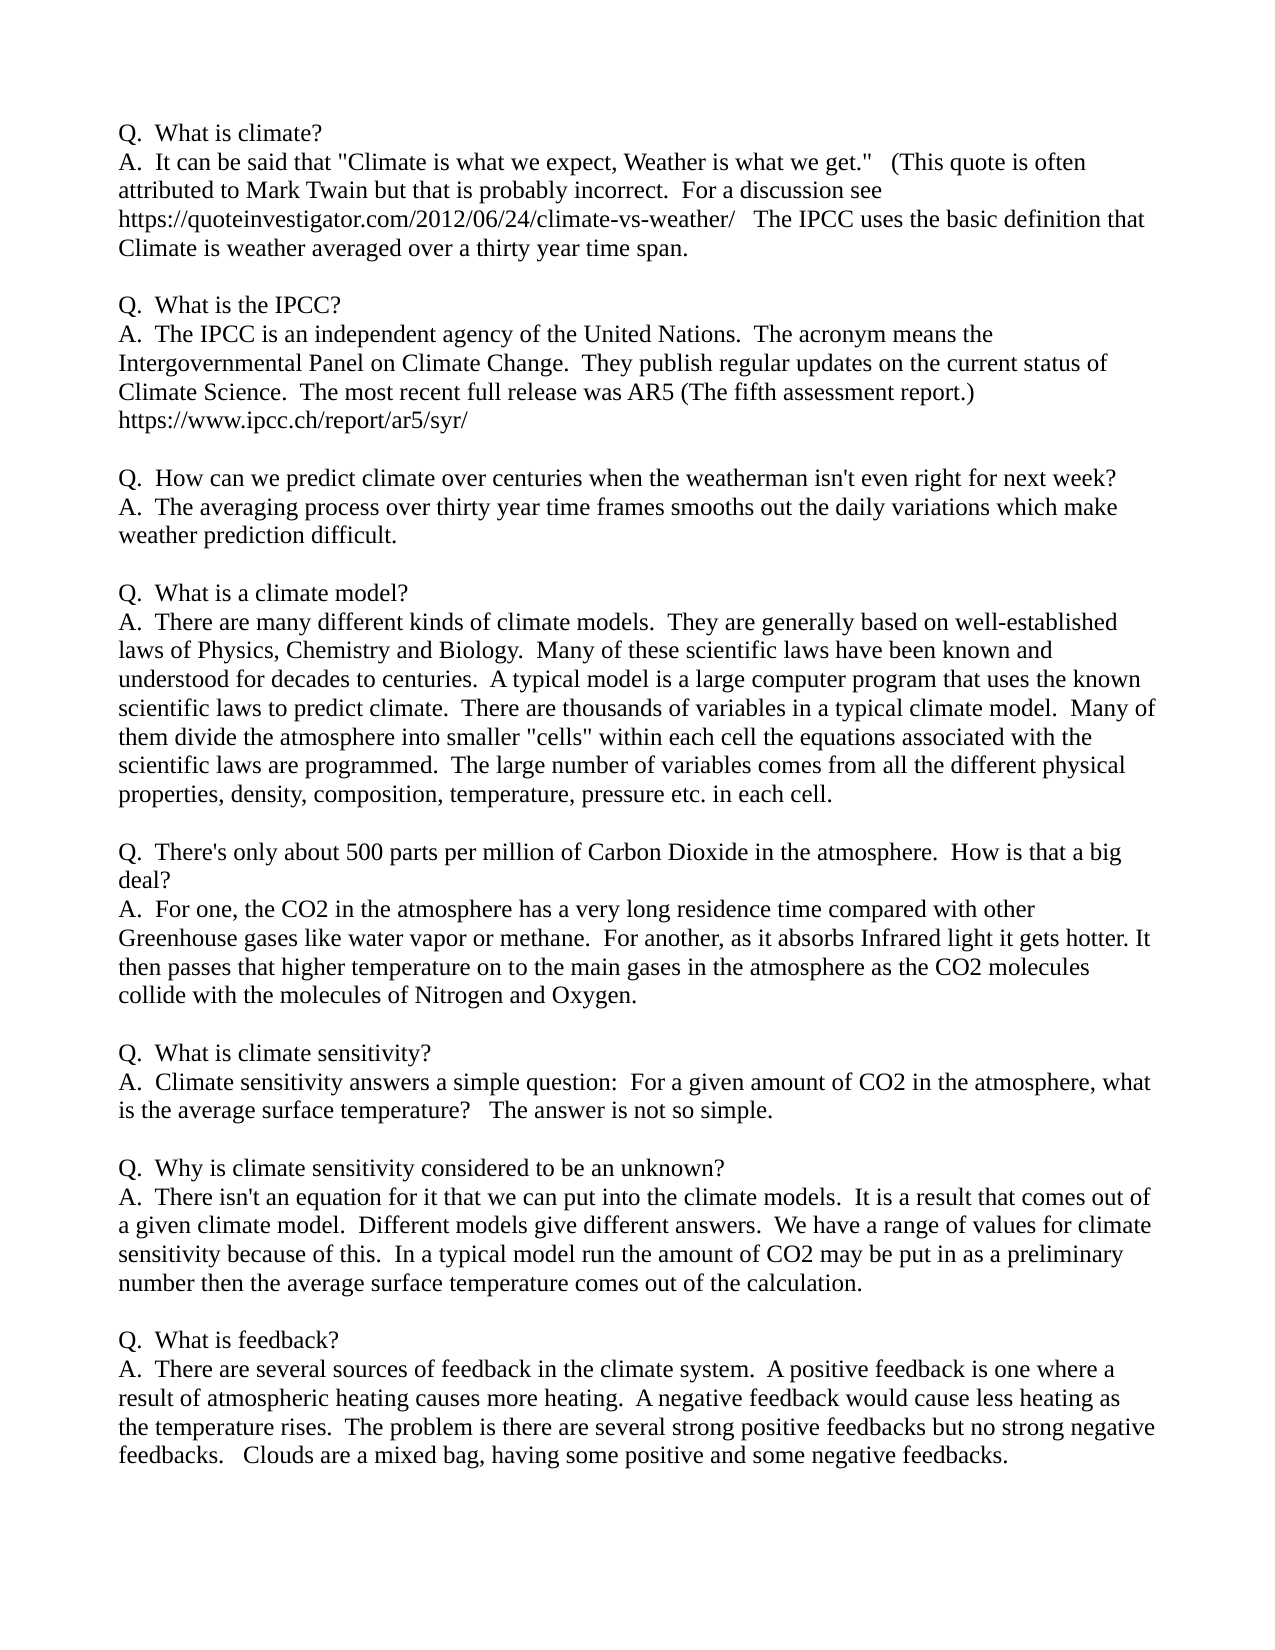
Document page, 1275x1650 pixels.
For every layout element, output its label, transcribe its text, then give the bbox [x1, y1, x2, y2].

text Q. How can we predict climate over centuries when the weatherman isn't even right for next week? [118, 463, 1157, 492]
text A. There are many different kinds of climate models. They are generally based on well-established laws of Physics, Chemistry and Biology. Many of these scientific laws have been known and understood for decades to centuries. A typical model is a large computer program that uses the known scientific laws to predict climate. There are thousands of variables in a typical climate model. Many of them divide the atmosphere into smaller "cells" within each cell the equations associated with the scientific laws are programmed. The large number of variables comes from all the different physical properties, density, composition, temperature, pressure etc. in each cell. [118, 607, 1157, 808]
text A. The averaging process over thirty year time frames smooths out the daily variations which make weather prediction difficult. [118, 492, 1157, 549]
text Q. What is feedback? [118, 1326, 1157, 1354]
text A. For one, the CO2 in the atmosphere has a very long residence time compared with other Greenhouse gases like water vapor or methane. For another, as it absorbs Infrared light it gets hotter. It then passes that higher temperature on to the main gases in the atmosphere as the CO2 molecules collide with the molecules of Nitrogen and Oxygen. [118, 894, 1157, 1009]
text Q. What is climate sensitivity? [118, 1038, 1157, 1067]
text A. There are several sources of feedback in the climate system. A positive feedback is one where a result of atmospheric heating causes more heating. A negative feedback would cause less heating as the temperature rises. The problem is there are several strong positive feedbacks but no strong negative feedbacks. Clouds are a mixed bag, having some positive and some negative feedbacks. [118, 1354, 1157, 1469]
text Q. What is the IPCC? [118, 291, 1157, 319]
text A. Climate sensitivity answers a simple question: For a given amount of CO2 in the atmosphere, what is the average surface temperature? The answer is not so simple. [118, 1067, 1157, 1124]
text A. It can be said that "Climate is what we expect, Weather is what we get." (This quote is often attributed to Mark Twain but that is probably incorrect. For a discussion see https://quoteinvestigator.com/2012/06/24/climate-vs-weather/ The IPCC uses the basic definition that Climate is weather averaged over a thirty year time span. [118, 147, 1157, 262]
text A. The IPCC is an independent agency of the United Nations. The acronym means the Intergovernmental Panel on Climate Change. They publish regular updates on the current status of Climate Science. The most recent full release was AR5 (The fifth assessment report.) https://www.ipcc.ch/report/ar5/syr/ [118, 319, 1157, 434]
text A. There isn't an equation for it that we can put into the climate models. It is a result that comes out of a given climate model. Different models give different answers. We have a range of values for climate sensitivity because of this. In a typical model run the amount of CO2 may be put in as a preliminary number then the average surface temperature comes out of the calculation. [118, 1182, 1157, 1297]
text Q. What is a climate model? [118, 578, 1157, 607]
text Q. There's only about 500 parts per million of Carbon Dioxide in the atmosphere. How is that a big deal? [118, 837, 1157, 894]
text Q. Why is climate sensitivity considered to be an unknown? [118, 1153, 1157, 1182]
text Q. What is climate? [118, 118, 1157, 147]
